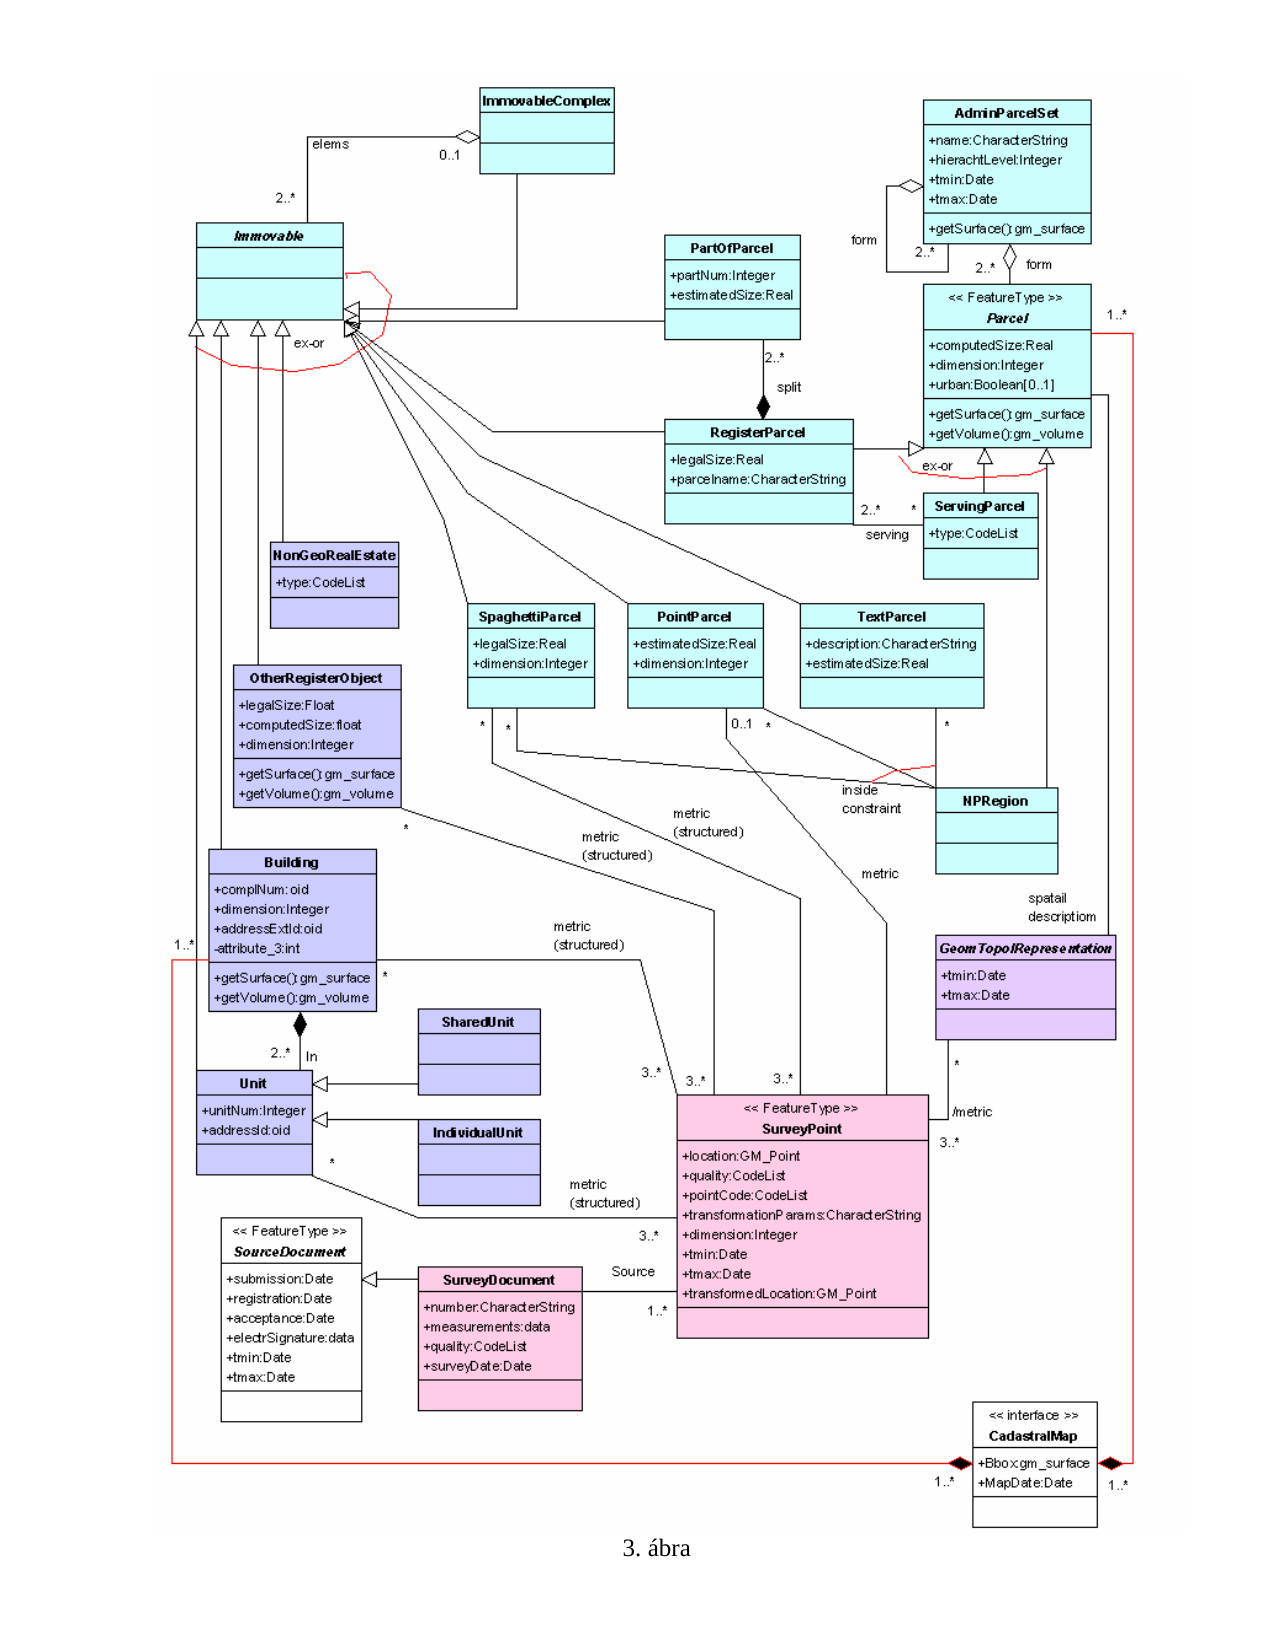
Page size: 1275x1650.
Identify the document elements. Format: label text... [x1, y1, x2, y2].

text 3. ábra [142, 130, 1156, 1562]
picture [153, 75, 1188, 1533]
